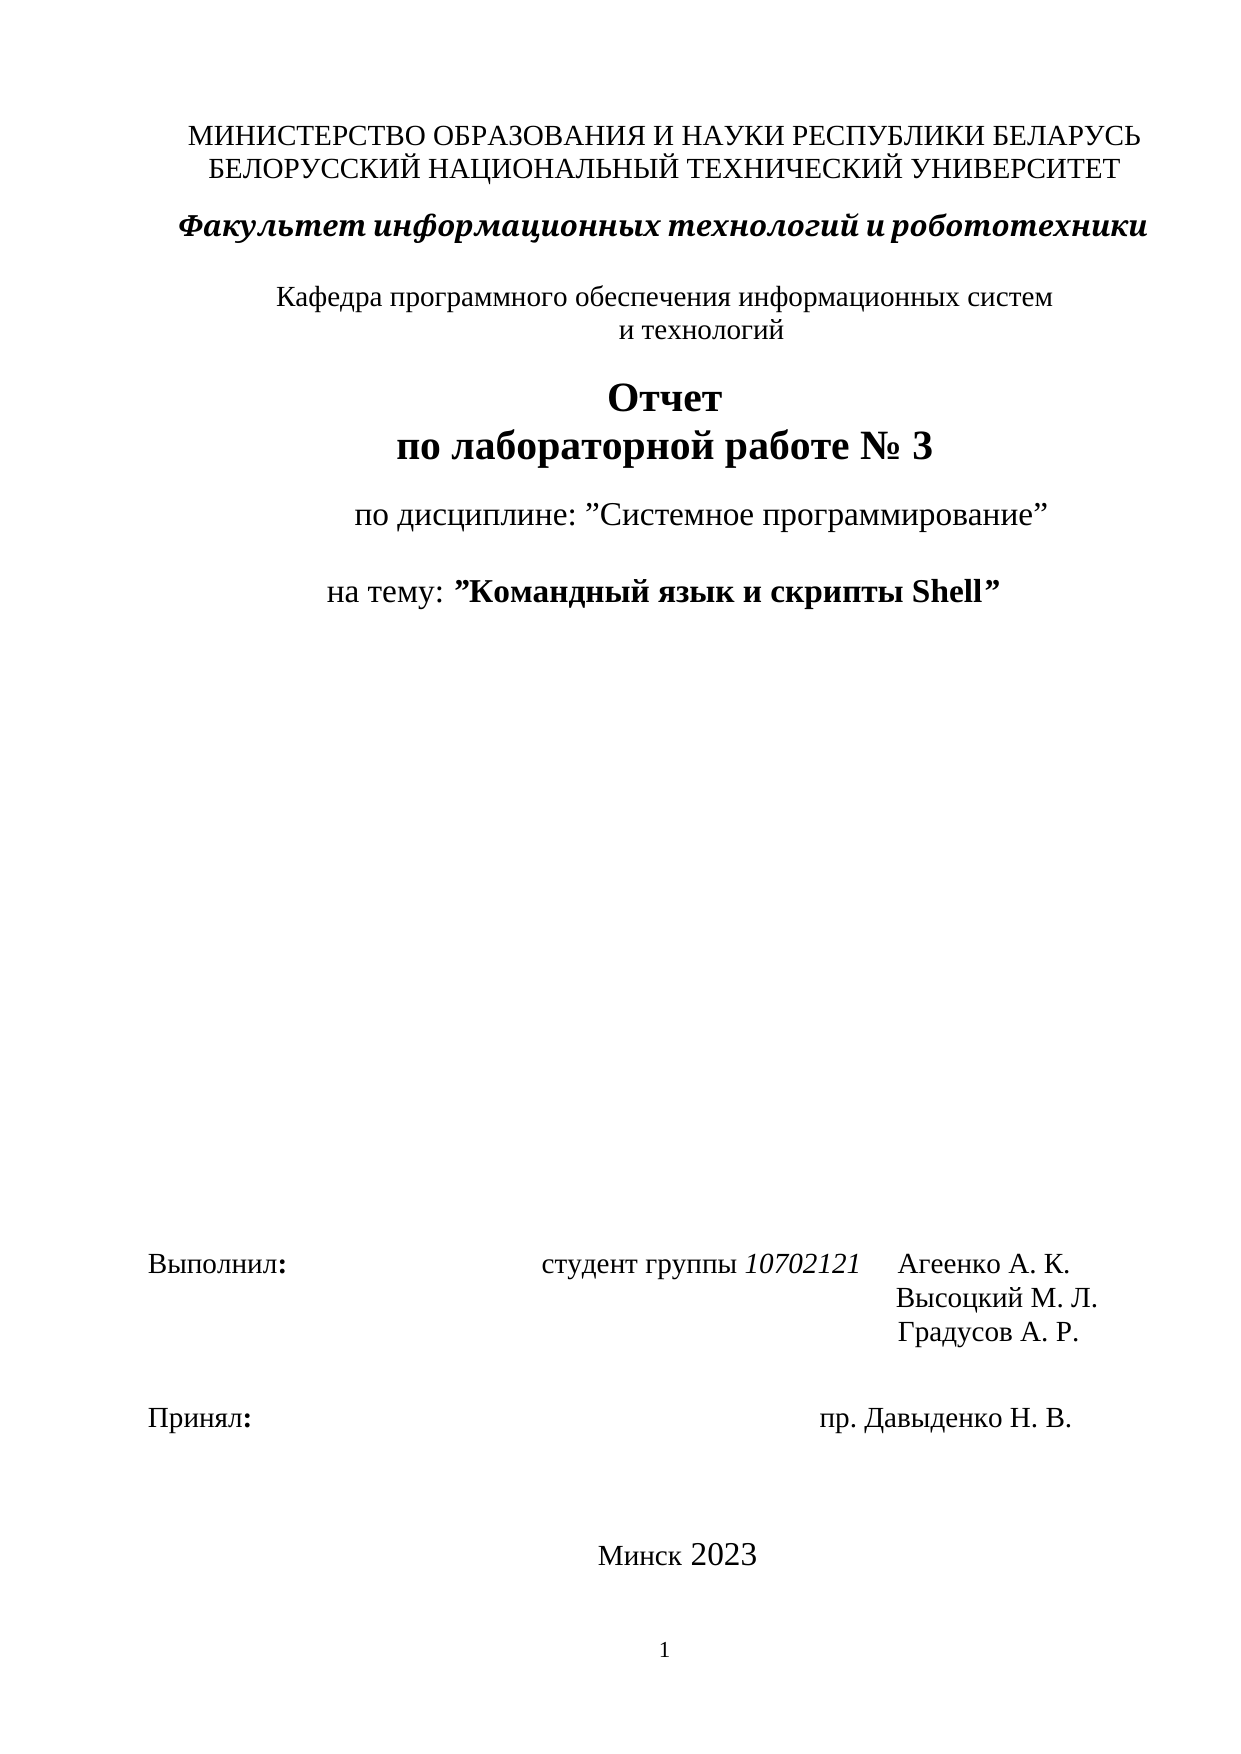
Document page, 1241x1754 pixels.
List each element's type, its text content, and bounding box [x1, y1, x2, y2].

text Отчет [148, 372, 1181, 420]
text Градусов А. Р. [148, 1314, 1181, 1347]
text Высоцкий М. Л. [148, 1280, 1181, 1314]
text и технологий [148, 312, 1181, 346]
subtitle Факультет информационных технологий и робототехники [148, 210, 1181, 244]
text Минск 2023 [523, 1534, 1181, 1572]
text Принял: пр. Давыденко Н. В. [148, 1400, 1181, 1433]
text МИНИСТЕРСТВО ОБРАЗОВАНИЯ И НАУКИ РЕСПУБЛИКИ БЕЛАРУСЬ [148, 118, 1181, 152]
text БЕЛОРУССКИЙ НАЦИОНАЛЬНЫЙ ТЕХНИЧЕСКИЙ УНИВЕРСИТЕТ [148, 152, 1181, 185]
text на тему: ”Командный язык и скрипты Shell” [148, 571, 1181, 609]
text по лабораторной работе № 3 [148, 420, 1181, 468]
text по дисциплине: ”Системное программирование” [148, 494, 1240, 533]
text Выполнил: студент группы 10702121 Агеенко А. К. [148, 1247, 1181, 1280]
text Кафедра программного обеспечения информационных систем [148, 279, 1181, 312]
